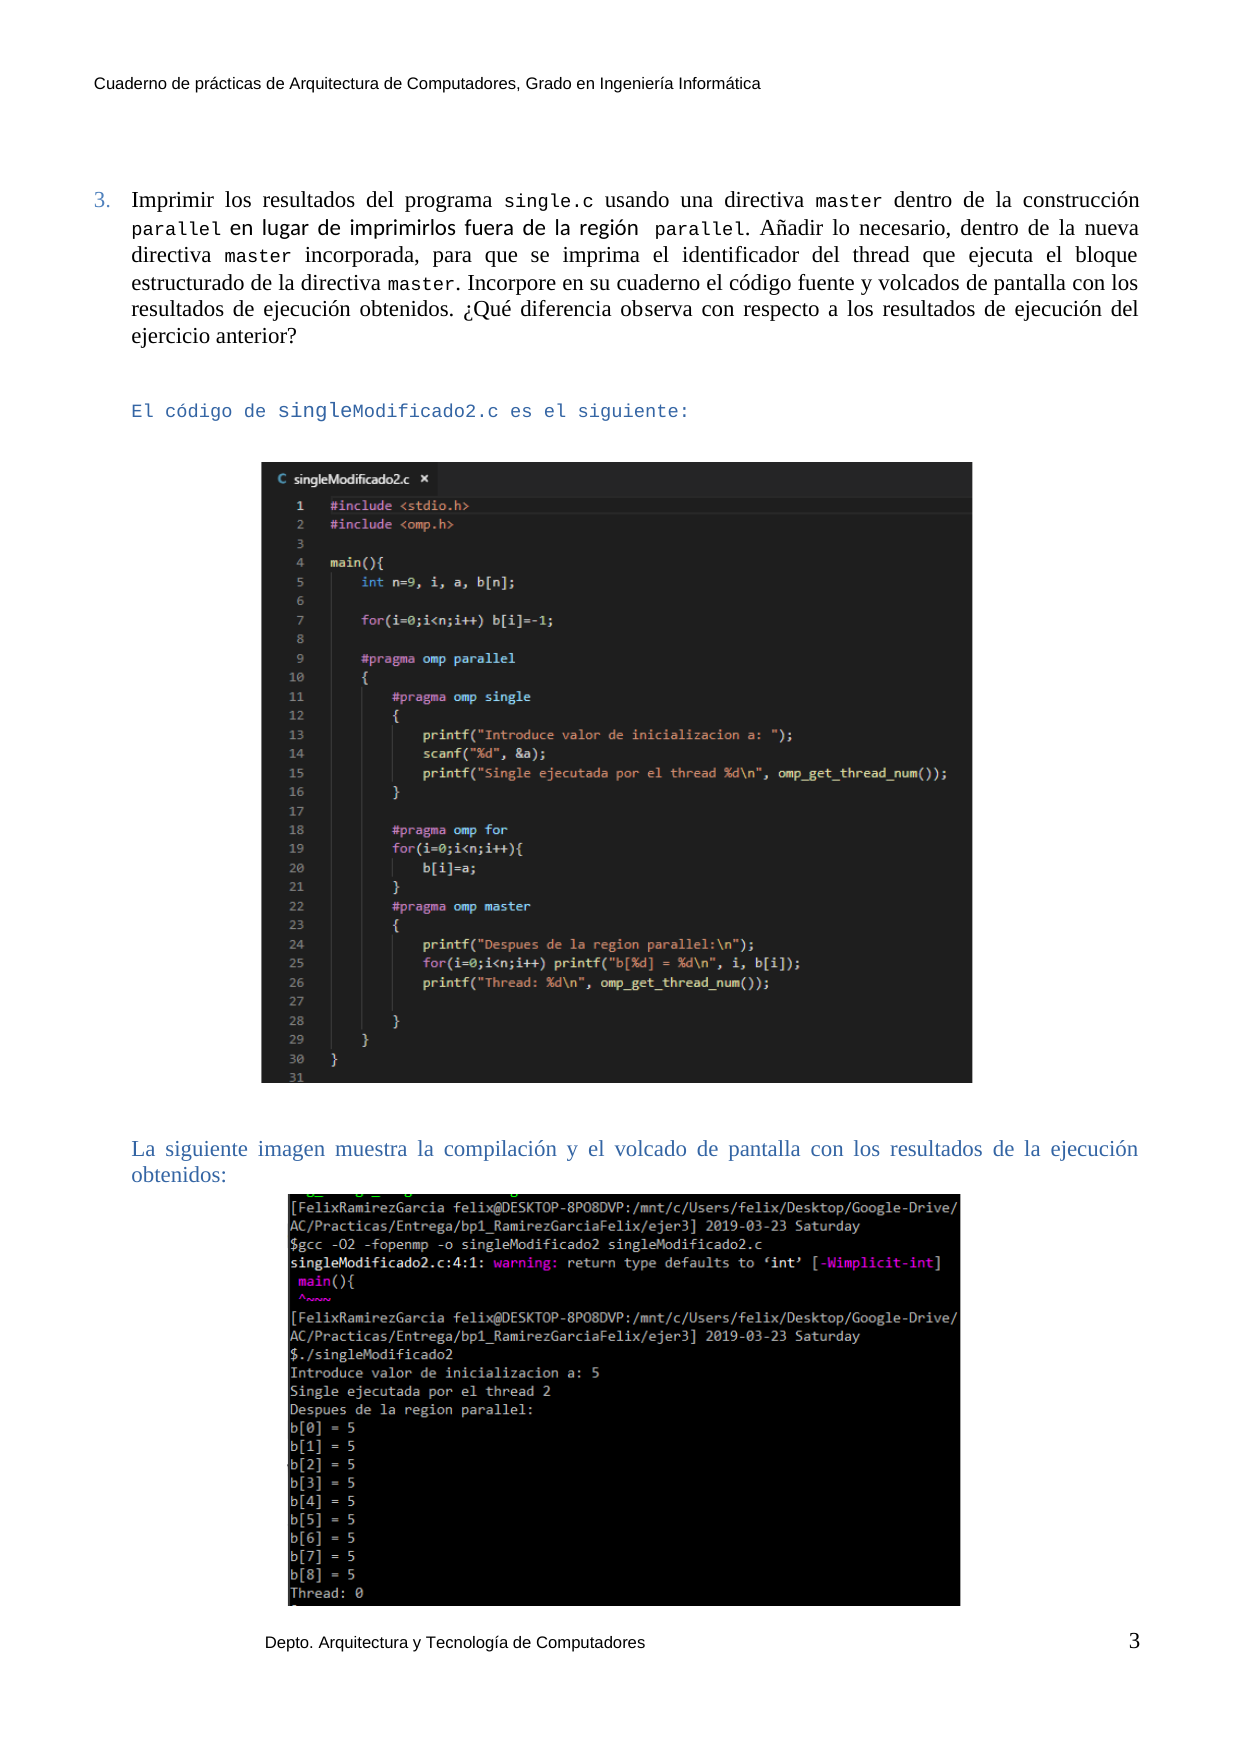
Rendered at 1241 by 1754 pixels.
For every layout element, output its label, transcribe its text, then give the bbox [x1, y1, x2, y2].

picture [287, 1194, 961, 1606]
text La siguiente imagen muestra la compilación y el volcado de pantalla con los resultados de la ejecución obtenidos: [131, 1135, 1140, 1188]
picture [261, 462, 973, 1083]
list Imprimir los resultados del programa single.c usando una directiva master dentro de la construcción parallel en lugar de imprimirlos fuera de la región parallel. Añadir lo necesario, dentro de la nueva directiva master incorporada, para que se imprima el identificador del thread que ejecuta el bloque estructurado de la directiva master. Incorpore en su cuaderno el código fuente y volcados de pantalla con los resultados de ejecución obtenidos. ¿Qué diferencia observa con respecto a los resultados de ejecución del ejercicio anterior? [94, 187, 1140, 348]
text El código de singleModificado2.c es el siguiente: [131, 399, 1140, 423]
